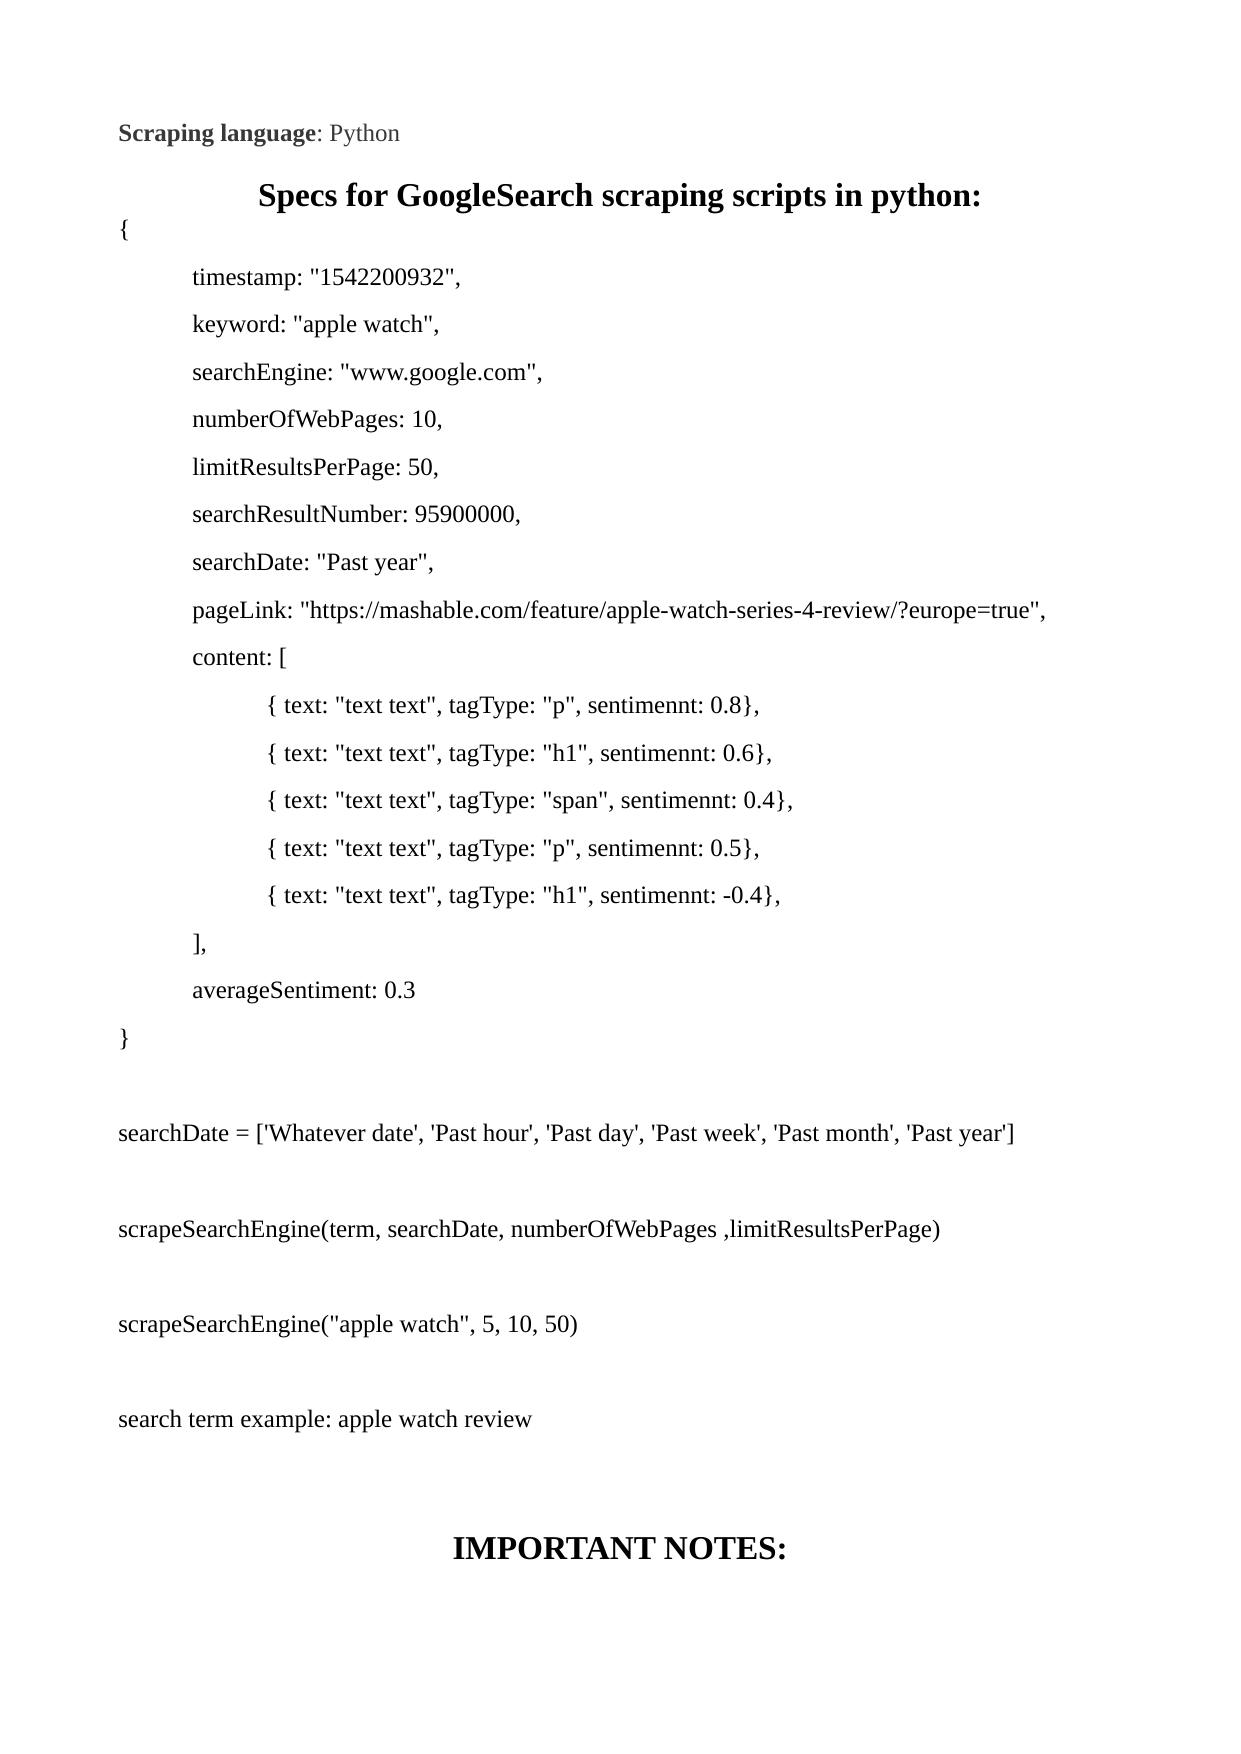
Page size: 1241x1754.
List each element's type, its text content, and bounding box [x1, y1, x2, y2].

text { text: "text text", tagType: "h1", sentimennt: 0.6}, [118, 738, 1122, 766]
text scrapeSearchEngine(term, searchDate, numberOfWebPages ,limitResultsPerPage) [118, 1214, 1122, 1242]
text { text: "text text", tagType: "p", sentimennt: 0.5}, [118, 833, 1122, 862]
text pageLink: "https://mashable.com/feature/apple-watch-series-4-review/?europe=true", [118, 595, 1122, 623]
text numberOfWebPages: 10, [118, 404, 1122, 433]
text { text: "text text", tagType: "p", sentimennt: 0.8}, [118, 690, 1122, 719]
text Scraping language: Python [118, 118, 1122, 147]
text { text: "text text", tagType: "h1", sentimennt: -0.4}, [118, 880, 1122, 909]
text timestamp: "1542200932", [118, 262, 1122, 290]
text ], [118, 928, 1122, 957]
text searchResultNumber: 95900000, [118, 499, 1122, 528]
text searchDate: "Past year", [118, 547, 1122, 576]
text Specs for GoogleSearch scraping scripts in python: [118, 176, 1122, 214]
text IMPORTANT NOTES: [118, 1528, 1122, 1566]
text averageSentiment: 0.3 [118, 976, 1122, 1004]
text { text: "text text", tagType: "span", sentimennt: 0.4}, [118, 785, 1122, 814]
text { [118, 214, 1122, 243]
text content: [ [118, 642, 1122, 671]
text searchDate = ['Whatever date', 'Past hour', 'Past day', 'Past week', 'Past month', 'Past year'] [118, 1118, 1122, 1147]
text } [118, 1023, 1122, 1052]
text scrapeSearchEngine("apple watch", 5, 10, 50) [118, 1309, 1122, 1338]
text searchEngine: "www.google.com", [118, 357, 1122, 386]
text keyword: "apple watch", [118, 309, 1122, 338]
text limitResultsPerPage: 50, [118, 452, 1122, 481]
text search term example: apple watch review [118, 1404, 1122, 1433]
